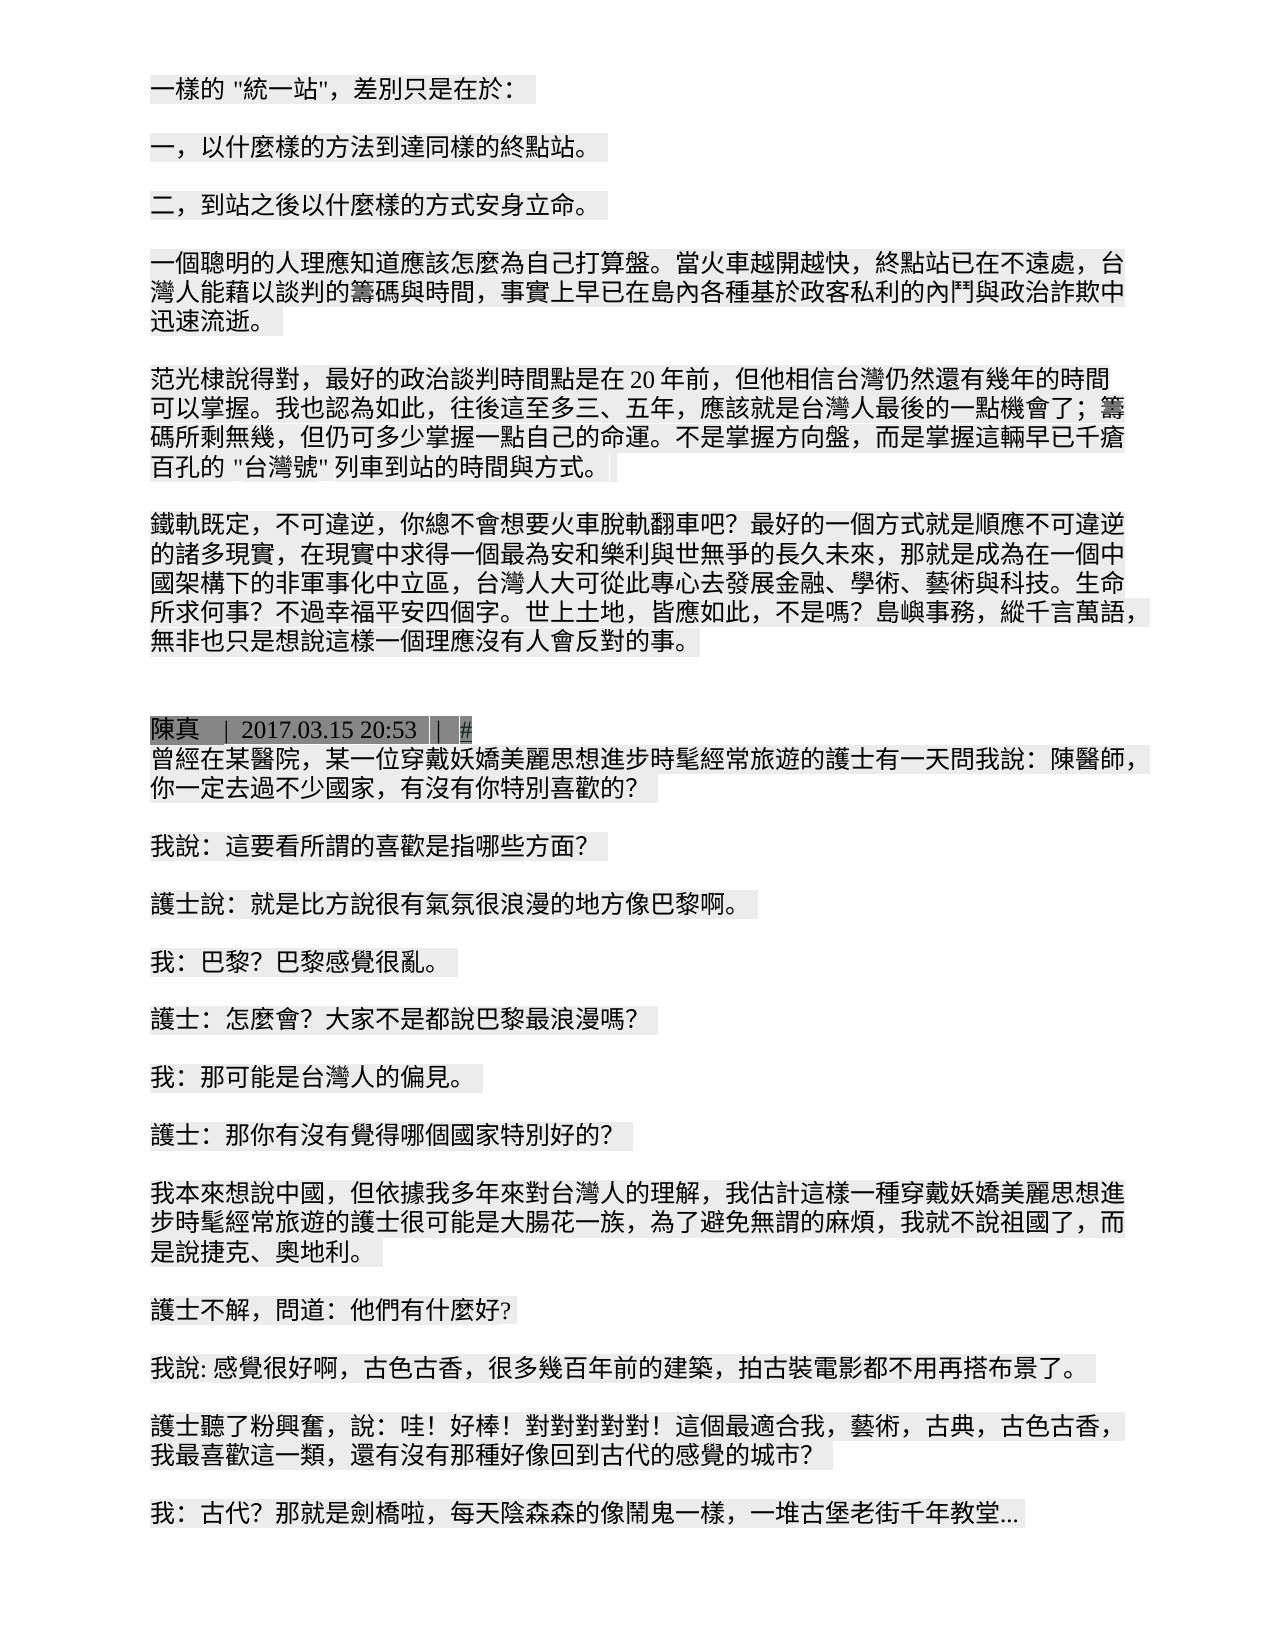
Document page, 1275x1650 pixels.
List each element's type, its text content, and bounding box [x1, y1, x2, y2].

text 范光棣講的一些論點與觀察，差不多也就是我一直在講的。這樣一些領悟，如此顯而易見，理應所有台灣人都應該得出同樣或類似的結論才對，但事實上卻不然，於是就顯得彷彿真知灼見似的。 不過，范光棣的這篇宣言中，很顯然刻意迴避或刻意模糊化了一個問題，那就是統獨的不可迴避性。簡單說，你要中立很好，但是，你究竟是以一種什麼樣的身份中立？總得說清楚，總不可能非省非國吧？ 宣言中很清楚地表明，台獨不可能，必須放棄；如宣言所說，中國崛起得如此神速，壓倒美國只是時間問題，所以維持現狀當然也不可能。那麼，其實也只剩一條路，那就是統一。 宣言中說，中共遇獨必打，但它不會反對台灣中立。這話若要能成立，僅有一個可能，那就是在一個中國的架構下保持中立，成為一種非軍事區。也就是說，先尋求統一，然後成為一種非軍事區，最好是像香港那樣，發展民生經濟，不涉軍事，並且保持一定程度的自主，但在名義上仍屬於一個中國。 我一直在鼓吹的也正是這個意思。兩大國相爭，世上能多一塊中立淨土就多一塊，何必牽扯軍事？何必每年花費鉅款買一大堆毫無意義的武器，無非只是養肥美國人而已。台灣的飛彈密度世界第二，僅次於以色列，那就好像一個窮光蛋家裏買了一屋子手榴彈機關槍一樣，難道你不覺得荒唐？ 如果上述的解讀合理，那麼，這篇宣言與其說是一種中立宣言，不如說是一種刻意模糊了的統一宣言，或是類似洪秀柱所提倡的兩岸和平協議。它之所以有可能成立的一個前提要件仍然還是統一，統一在一個中國的政治架構底下；一如宣言所說，台灣從此不再發展國防與外交，永保中立與和平。 倘若不是這樣，倘若中立是以瑞士為榜樣，是以做為一個 "獨立國家" 那樣的一種中立，那不就是台獨嗎？宣言中不也清楚表明台獨是不可能的，兩岸勢必立即烽火漫天；而且，戰爭過後，結局依然還是統一，而且將會是最為不幸與長年血腥動亂的一種統一方式，台灣島將永無寧日。 宣言中說，美國對於沒法再讓台灣購買武器會很不爽，但不爽又如何？范光棣說，總不會因為不再花大錢跟美國人買武器他就打過來吧。依我看，當然不會打過來，但我也不相信美國人會放過台灣，肯定會想方設法在台灣培植親美反中勢力，盡其所能製造動亂，給中國添麻煩。不過，這些事是統一之後祖國應該去煩惱的事，只要中國越是富足強大，這類在敵人後院放火生事的騷亂就會越發顯得微不足道。 台灣的前途，就跟火車開在鐵軌上一樣，不管你如何九彎十八拐，最終抵達的目的地都是一樣的 "統一站"，差別只是在於： 一，以什麼樣的方法到達同樣的終點站。 二，到站之後以什麼樣的方式安身立命。 一個聰明的人理應知道應該怎麼為自己打算盤。當火車越開越快，終點站已在不遠處，台灣人能藉以談判的籌碼與時間，事實上早已在島內各種基於政客私利的內鬥與政治詐欺中迅速流逝。 范光棣說得對，最好的政治談判時間點是在20年前，但他相信台灣仍然還有幾年的時間可以掌握。我也認為如此，往後這至多三、五年，應該就是台灣人最後的一點機會了；籌碼所剩無幾，但仍可多少掌握一點自己的命運。不是掌握方向盤，而是掌握這輛早已千瘡百孔的 "台灣號" 列車到站的時間與方式。 鐵軌既定，不可違逆，你總不會想要火車脫軌翻車吧？最好的一個方式就是順應不可違逆的諸多現實，在現實中求得一個最為安和樂利與世無爭的長久未來，那就是成為在一個中國架構下的非軍事化中立區，台灣人大可從此專心去發展金融、學術、藝術與科技。生命所求何事？不過幸福平安四個字。世上土地，皆應如此，不是嗎？島嶼事務，縱千言萬語，無非也只是想說這樣一個理應沒有人會反對的事。 [150, 75, 1125, 657]
text 陳真 | 2017.03.15 20:53 | # [150, 716, 1125, 745]
text 曾經在某醫院，某一位穿戴妖嬌美麗思想進步時髦經常旅遊的護士有一天問我說：陳醫師，你一定去過不少國家，有沒有你特別喜歡的？ 我說：這要看所謂的喜歡是指哪些方面？ 護士說：就是比方說很有氣氛很浪漫的地方像巴黎啊。 我：巴黎？巴黎感覺很亂。 護士：怎麼會？大家不是都說巴黎最浪漫嗎？ 我：那可能是台灣人的偏見。 護士：那你有沒有覺得哪個國家特別好的？ 我本來想說中國，但依據我多年來對台灣人的理解，我估計這樣一種穿戴妖嬌美麗思想進步時髦經常旅遊的護士很可能是大腸花一族，為了避免無謂的麻煩，我就不說祖國了，而是說捷克、奧地利。 護士不解，問道：他們有什麼好? 我說: 感覺很好啊，古色古香，很多幾百年前的建築，拍古裝電影都不用再搭布景了。 護士聽了粉興奮，說：哇！好棒！對對對對對！這個最適合我，藝術，古典，古色古香，我最喜歡這一類，還有沒有那種好像回到古代的感覺的城市？ 我：古代？那就是劍橋啦，每天陰森森的像鬧鬼一樣，一堆古堡老街千年教堂... 護士更興奮了，說：對對對對對！ 我就是喜歡這一種。還有沒有？ 我：妳是說還要更古老的嗎? 有啊，印度啊。 護士一聽，突然發出 "噁" 的一聲！我才不要，印度人醜死了。 我一聽，心裏就想，那我還是實話實說好了。 護士：其他還有呢? 趕快跟我說，我跟我男朋友下個月有休假想出國去玩。 我；第一推薦當然就是去大陸啊。好山好水文化遺跡一大堆根本看不完。 當我說這話時心裏已經可以預料到她會有什麼反應。果然，這位穿戴妖嬌美麗思想進步時髦經常旅遊的護士說：啥咪！大陸？我瘋了我，死我也不要去，我最痛恨這些死阿陸了，恨死大陸，整天欺負我們。 我們的對話差不多就到此結束。但是，最後我問了她一句：妳不是好像常常出國？妳都是去哪裡？ 我這話其實是明知故問。100個護士，99個一定會說日本好棒哦，韓國人好帥哦。果然，她說她每次都是去日本，一年至少去一次，已經去了五六次，而且還拼命對我鼓吹說：陳醫師，你一定要去日本，你去了就會深深愛上日本。 我說，我二、三十年前就去過一次，之後就沒打算再去，因為感覺就像一個比較大的台北。我說我去了東京、大阪、淺草、名古屋及京都，感覺很悶很彆扭很無聊，後來幾天就乾脆不想出門了，等著回台灣。 說完之後，我們就在診間相看兩無言，無聲勝有聲。 原音重現這段真實對話的目的是什麼呢？當然就是做為一種例子，a case. But a case of what？重點是這個 what。我想，它多多少少表明了這島上相當數量的一種主流聲音及時尚傾向：日本好棒！大陸好爛！印度好爛！每個當事人一定會以為喜歡這個厭惡那個是一種自我的自由認知與選擇，但我要說的是，它當然不是自由認知下的產物，而是一種極高度類型化的政治洗腦結果。 又來了，我又得被迫做腦殘聲明了：我當然不是說每一個人"都是" 被洗腦，所以才如此愛慕日本崇拜日本並且鄙視大陸。 在台灣，如果你是一個稍微具有一點社交敏感度的人，你一定會像我一樣，為了避免雙方的尷尬和不愉快，你會刻意迴避說出你心裏最真實的想法，避免去提到大陸，因為周遭肯定是一片綠油油。即使對方經常去大陸玩，他還是會在言談中儘可能表示他對大陸這地方的風土人情與文化的諸多不屑。你想，如此的一面倒，年輕女生通常都一面倒地愛死日本，不屑大陸，這會是一種自由認知下應有的結果嗎？ 政治之滲透力，其實往往超乎我們的想像，就像這位穿戴妖嬌美麗思想進步時髦經常旅遊的護士，其實她對政治完全不關心，並且以此自豪。但事實上，這樣一個自認為 "完全去政治化" 的人，她連如何評價這個世界，都是被政治所型塑。 "政治" 二字如果太刺耳，你也可以說它其實就是一種流行，一種時尚，一種廣告；藉著把自己和美好的東西拉近距離，並且拒斥或斥責醜陋的東西，人們從中獲得一種榮耀與滿足。重點是：就連善惡美醜這樣一些極其主觀的東西，都不是你獨立思考或認知體驗的個人產物，而是主流勢力加諸於你的一種既定的政治命題，但所有當事人卻渾然不覺。 世界和平絕不是只有依靠飛彈，思想工作還是很重要，我是說做點 "廣告" 是必要的。可是，你不是反對洗腦嗎？這可沒有哦。我並不反對洗腦，也從不認為在一個社會中獨立思考是每個人所能發展出來的一種普遍能力，特別是當你的敵人 "打廣告" 打得這麼凶這麼思想入骨時，你不多少做點 "廣告"，豈非坐以待斃？市場法則就是這麼一回事。祖國在這一點上，幾乎繳了白卷，吃了無數啞巴虧。 [150, 745, 1125, 1557]
